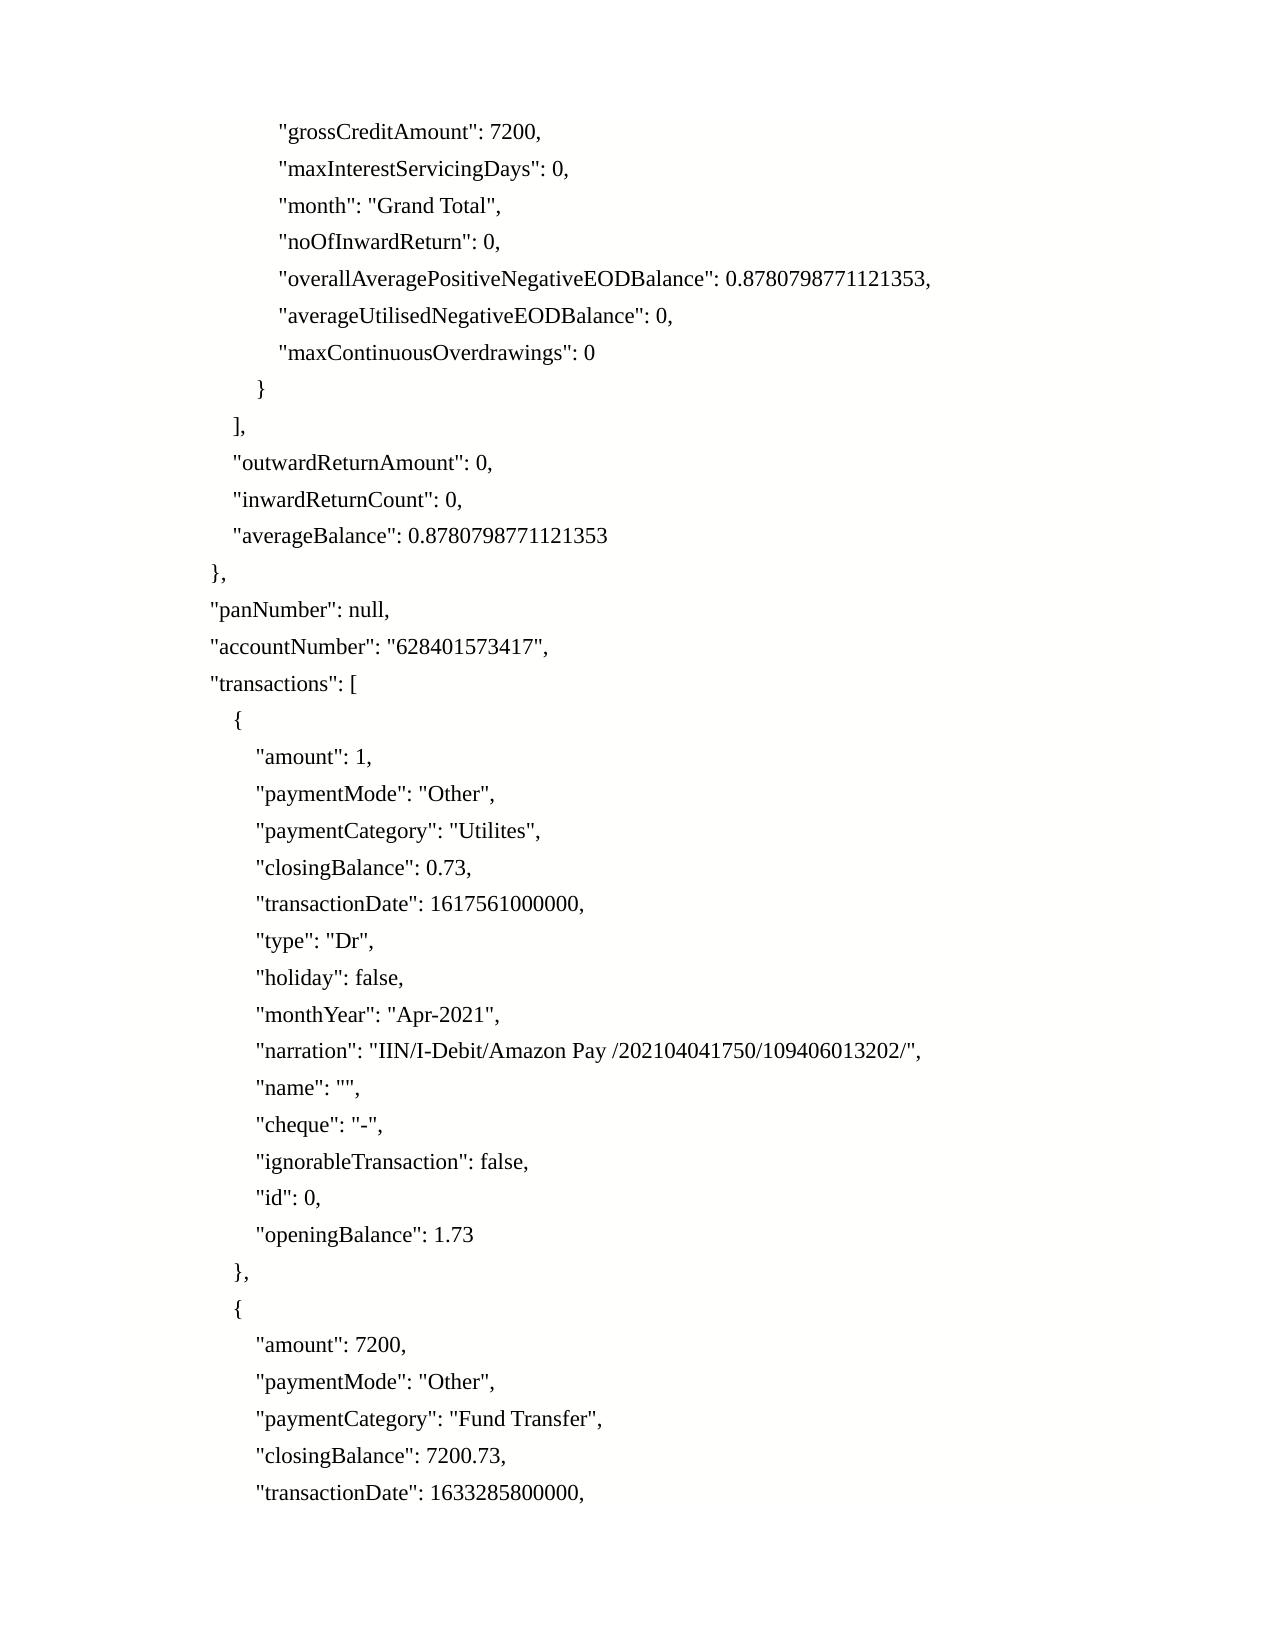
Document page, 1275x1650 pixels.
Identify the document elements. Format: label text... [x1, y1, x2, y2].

text "openingBalance": 1.73 [118, 1221, 1157, 1248]
text "monthYear": "Apr-2021", [118, 1001, 1157, 1027]
text "closingBalance": 0.73, [118, 853, 1157, 880]
text "type": "Dr", [118, 927, 1157, 953]
text "paymentMode": "Other", [118, 780, 1157, 806]
text "holiday": false, [118, 964, 1157, 990]
text "maxContinuousOverdrawings": 0 [118, 339, 1157, 365]
text "noOfInwardReturn": 0, [118, 228, 1157, 255]
text ], [118, 412, 1157, 439]
text "transactionDate": 1633285800000, [118, 1479, 1157, 1505]
text "paymentCategory": "Utilites", [118, 817, 1157, 843]
text } [118, 376, 1157, 402]
text }, [118, 559, 1157, 586]
text "narration": "IIN/I-Debit/Amazon Pay /202104041750/109406013202/", [118, 1037, 1157, 1064]
text "transactionDate": 1617561000000, [118, 890, 1157, 917]
text "averageBalance": 0.8780798771121353 [118, 523, 1157, 549]
text "cheque": "-", [118, 1111, 1157, 1137]
text "accountNumber": "628401573417", [118, 633, 1157, 659]
text "transactions": [ [118, 670, 1157, 696]
text "panNumber": null, [118, 596, 1157, 622]
text "grossCreditAmount": 7200, [118, 118, 1157, 144]
text "id": 0, [118, 1184, 1157, 1211]
text "amount": 1, [118, 743, 1157, 769]
text }, [118, 1258, 1157, 1284]
text "overallAveragePositiveNegativeEODBalance": 0.8780798771121353, [118, 265, 1157, 292]
text "maxInterestServicingDays": 0, [118, 155, 1157, 181]
text "inwardReturnCount": 0, [118, 486, 1157, 512]
text "month": "Grand Total", [118, 192, 1157, 218]
text "amount": 7200, [118, 1332, 1157, 1358]
text "name": "", [118, 1074, 1157, 1101]
text { [118, 706, 1157, 733]
text "paymentCategory": "Fund Transfer", [118, 1405, 1157, 1431]
text "averageUtilisedNegativeEODBalance": 0, [118, 302, 1157, 328]
text "closingBalance": 7200.73, [118, 1442, 1157, 1468]
text { [118, 1295, 1157, 1321]
text "paymentMode": "Other", [118, 1368, 1157, 1395]
text "ignorableTransaction": false, [118, 1148, 1157, 1174]
text "outwardReturnAmount": 0, [118, 449, 1157, 475]
